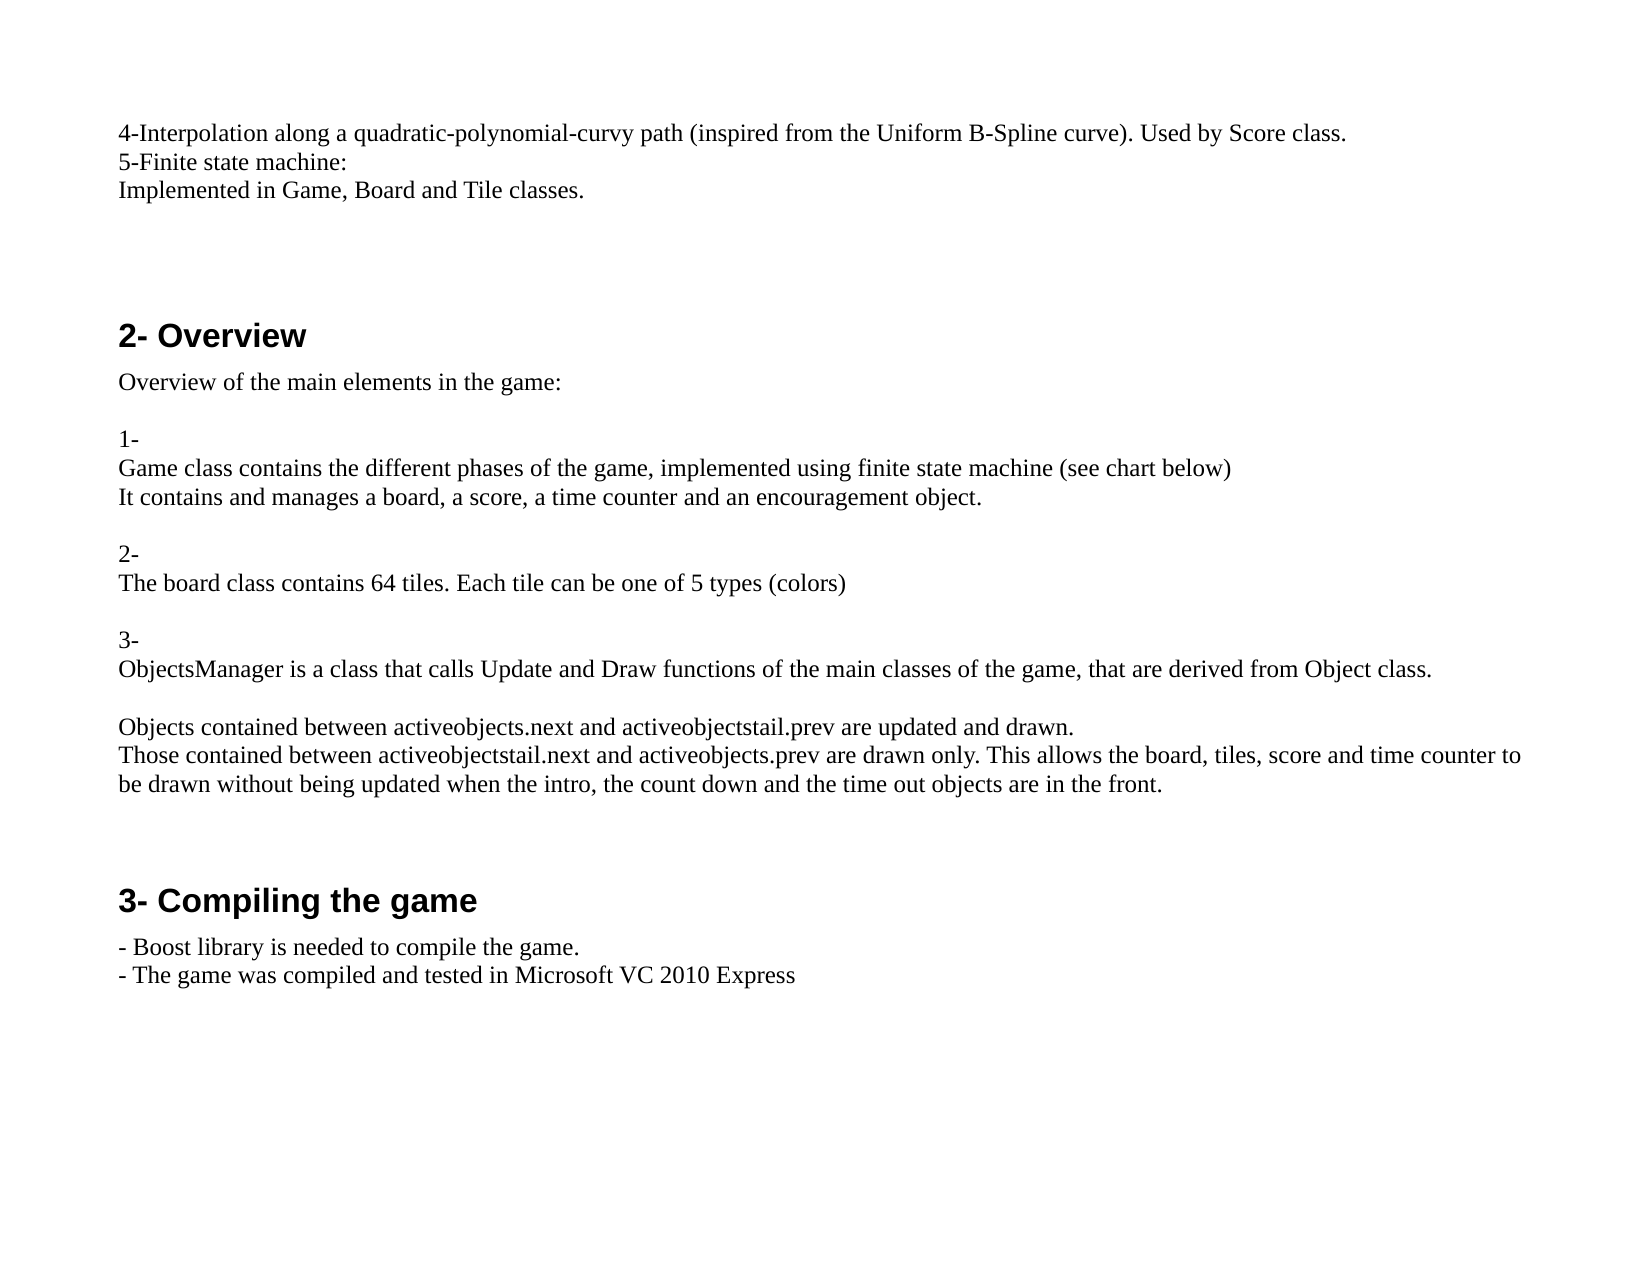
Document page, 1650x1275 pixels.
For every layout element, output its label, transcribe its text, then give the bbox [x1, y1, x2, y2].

text Those contained between activeobjectstail.next and activeobjects.prev are drawn only. This allows the board, tiles, score and time counter to be drawn without being updated when the intro, the count down and the time out objects are in the front. [118, 741, 1532, 798]
text Objects contained between activeobjects.next and activeobjectstail.prev are updated and drawn. [118, 712, 1532, 741]
text Implemented in Game, Board and Tile classes. [118, 176, 1532, 204]
text 1- [118, 424, 1532, 453]
text - Boost library is needed to compile the game. [118, 932, 1532, 960]
text - The game was compiled and tested in Microsoft VC 2010 Express [118, 960, 1532, 989]
subtitle 3- Compiling the game [118, 881, 1532, 919]
text Overview of the main elements in the game: [118, 367, 1532, 396]
text Game class contains the different phases of the game, implemented using finite state machine (see chart below) [118, 453, 1532, 482]
text It contains and manages a board, a score, a time counter and an encouragement object. [118, 482, 1532, 511]
text 5-Finite state machine: [118, 147, 1532, 176]
subtitle 2- Overview [118, 316, 1532, 354]
text 4-Interpolation along a quadratic-polynomial-curvy path (inspired from the Uniform B-Spline curve). Used by Score class. [118, 118, 1532, 147]
text 3- [118, 626, 1532, 654]
text The board class contains 64 tiles. Each tile can be one of 5 types (colors) [118, 568, 1532, 597]
text ObjectsManager is a class that calls Update and Draw functions of the main classes of the game, that are derived from Object class. [118, 654, 1532, 683]
text 2- [118, 539, 1532, 568]
